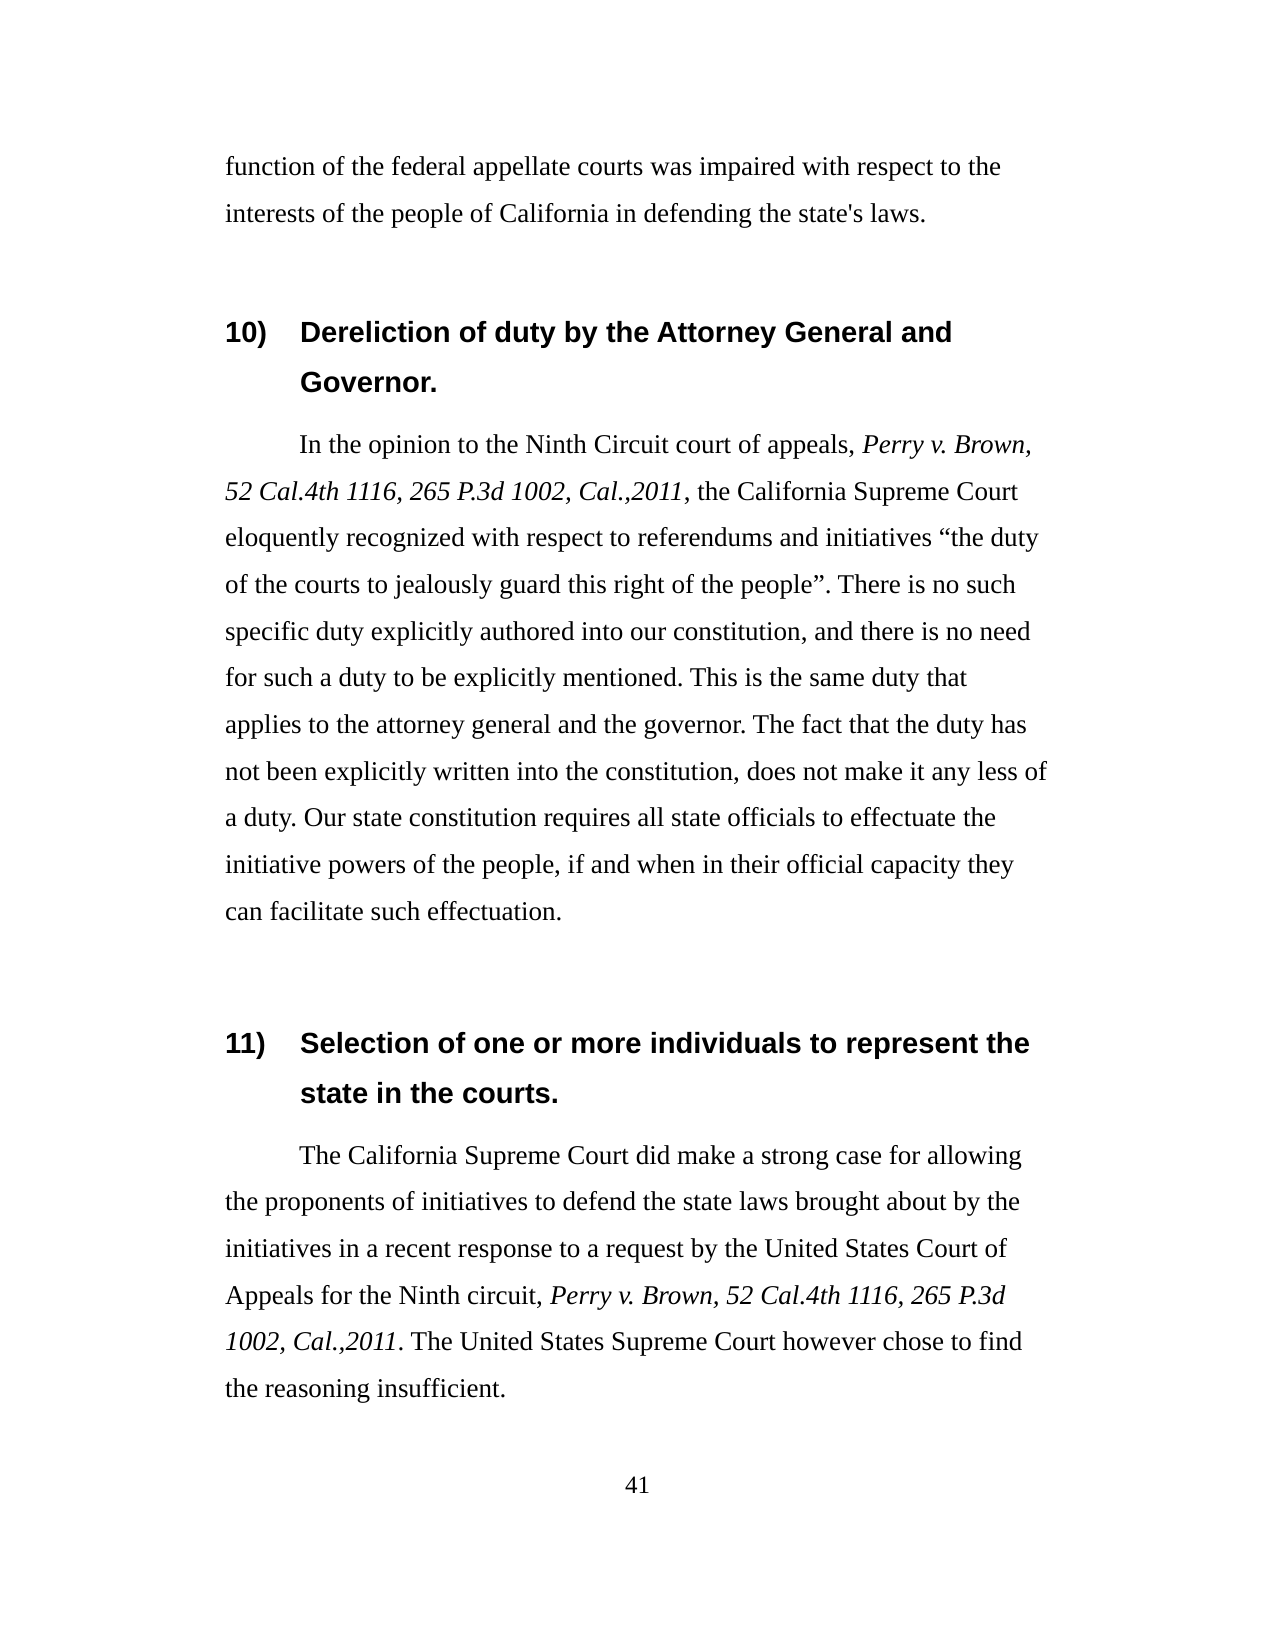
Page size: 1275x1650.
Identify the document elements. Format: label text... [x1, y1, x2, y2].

text The California Supreme Court did make a strong case for allowing the proponents of initiatives to defend the state laws brought about by the initiatives in a recent response to a request by the United States Court of Appeals for the Ninth circuit, Perry v. Brown, 52 Cal.4th 1116, 265 P.3d 1002, Cal.,2011. The United States Supreme Court however chose to find the reasoning insufficient. [225, 1139, 1050, 1403]
text function of the federal appellate courts was impaired with respect to the interests of the people of California in defending the state's laws. [225, 150, 1050, 228]
subtitle Dereliction of duty by the Attorney General and Governor. [225, 315, 1050, 399]
subtitle Selection of one or more individuals to represent the state in the courts. [225, 1026, 1050, 1109]
text In the opinion to the Ninth Circuit court of appeals, Perry v. Brown, 52 Cal.4th 1116, 265 P.3d 1002, Cal.,2011, the California Supreme Court eloquently recognized with respect to referendums and initiatives “the duty of the courts to jealously guard this right of the people”. There is no such specific duty explicitly authored into our constitution, and there is no need for such a duty to be explicitly mentioned. This is the same duty that applies to the attorney general and the governor. The fact that the duty has not been explicitly written into the constitution, does not make it any less of a duty. Our state constitution requires all state officials to effectuate the initiative powers of the people, if and when in their official capacity they can facilitate such effectuation. [225, 428, 1050, 926]
